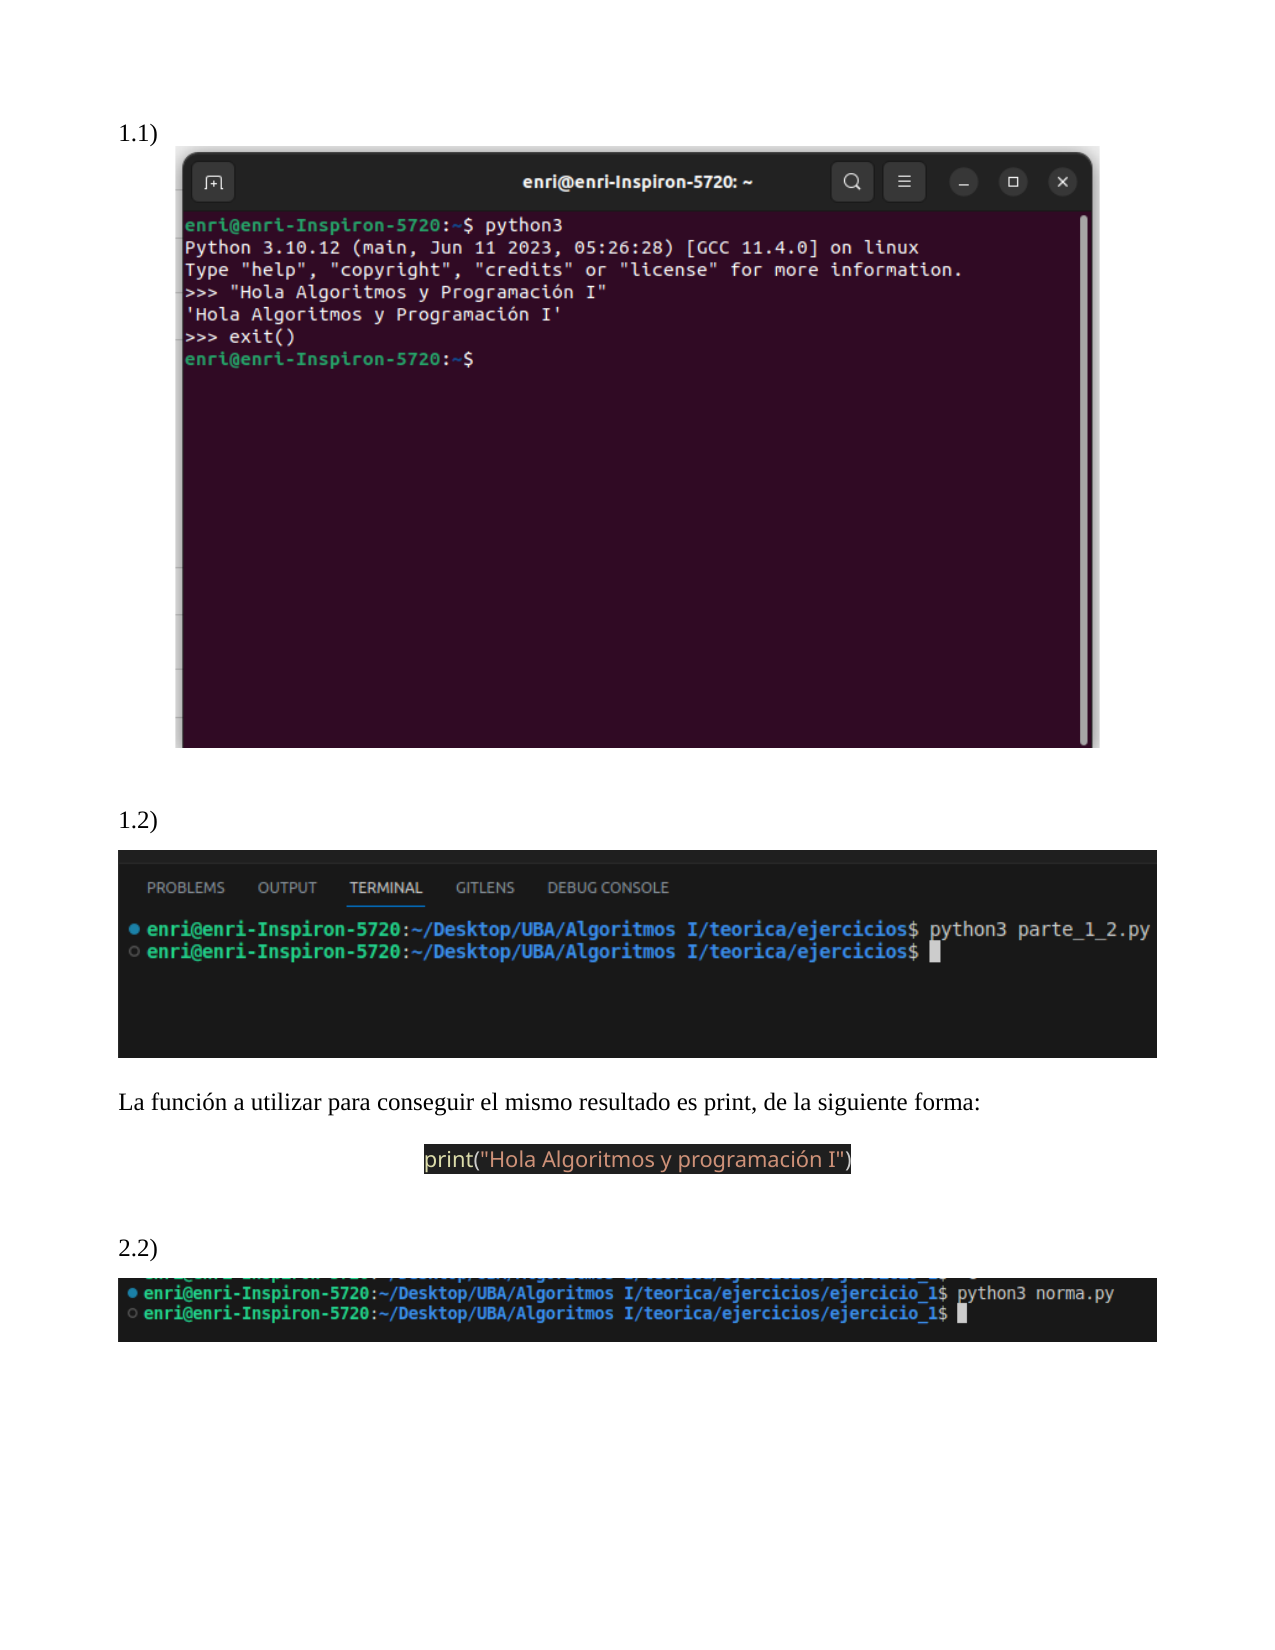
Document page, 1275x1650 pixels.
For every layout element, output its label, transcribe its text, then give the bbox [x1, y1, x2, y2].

picture [118, 1278, 1157, 1342]
text [118, 1342, 1157, 1370]
picture [175, 146, 1100, 748]
picture [118, 850, 1157, 1058]
text 1.1) [118, 118, 1157, 147]
text 1.2) [118, 805, 1157, 850]
text print("Hola Algoritmos y programación I") [118, 1115, 1157, 1174]
text 2.2) [118, 1233, 1157, 1278]
text La función a utilizar para conseguir el mismo resultado es print, de la siguiente forma: [118, 1058, 1157, 1115]
